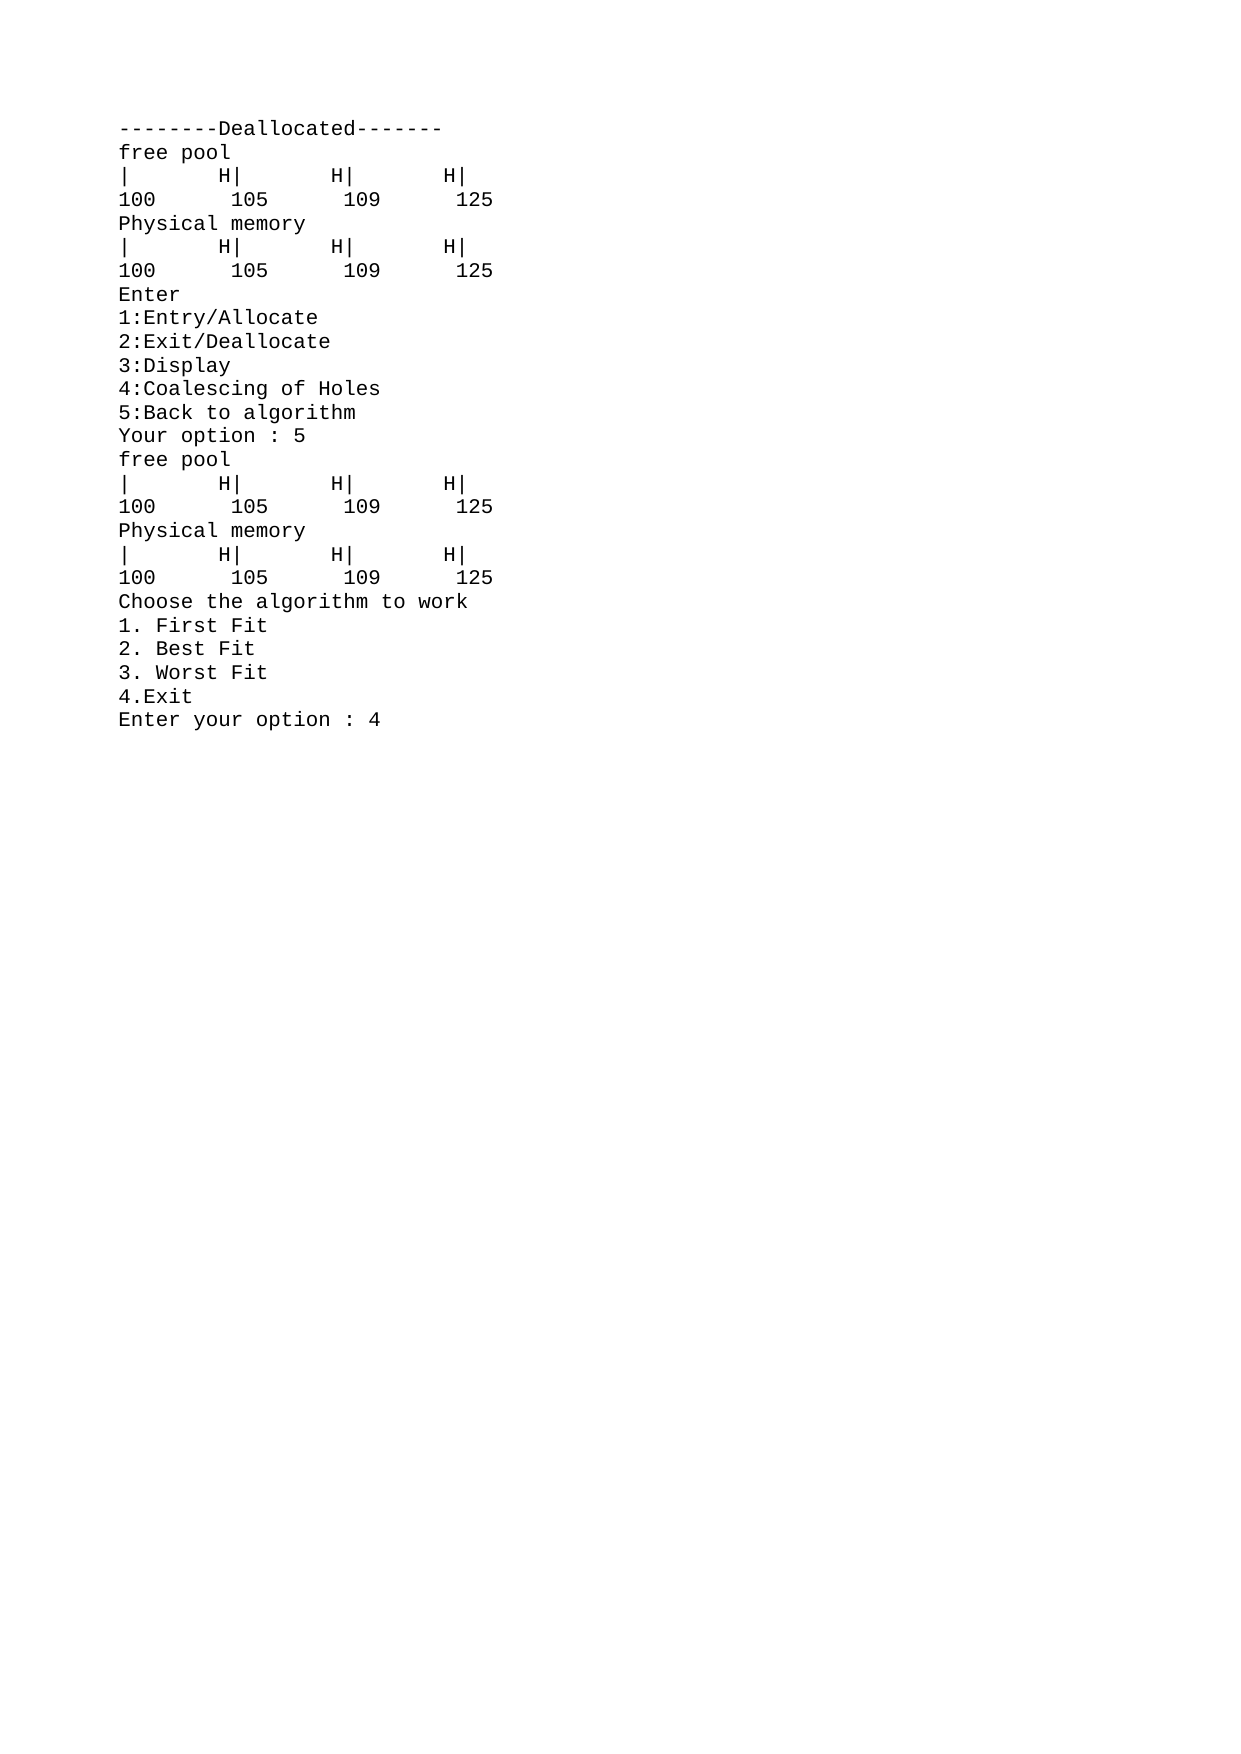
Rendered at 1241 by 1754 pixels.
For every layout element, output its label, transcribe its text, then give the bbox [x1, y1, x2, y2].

text Your option : 5 [118, 426, 1122, 449]
text 4:Coalescing of Holes [118, 378, 1122, 402]
text Enter [118, 284, 1122, 307]
text 4.Exit [118, 686, 1122, 709]
text Enter your option : 4 [118, 709, 1122, 733]
text | H| H| H| [118, 236, 1122, 260]
text Choose the algorithm to work [118, 591, 1122, 615]
text 5:Back to algorithm [118, 402, 1122, 426]
text Physical memory [118, 213, 1122, 236]
text | H| H| H| [118, 473, 1122, 496]
text 100 105 109 125 [118, 567, 1122, 591]
text free pool [118, 142, 1122, 165]
text 1. First Fit [118, 615, 1122, 638]
text 100 105 109 125 [118, 260, 1122, 284]
text 100 105 109 125 [118, 189, 1122, 213]
text 3. Worst Fit [118, 662, 1122, 686]
text 3:Display [118, 354, 1122, 378]
text 1:Entry/Allocate [118, 307, 1122, 331]
text 2. Best Fit [118, 638, 1122, 662]
text free pool [118, 449, 1122, 473]
text --------Deallocated------- [118, 118, 1122, 142]
text | H| H| H| [118, 544, 1122, 567]
text Physical memory [118, 520, 1122, 544]
text | H| H| H| [118, 165, 1122, 189]
text 2:Exit/Deallocate [118, 331, 1122, 354]
text 100 105 109 125 [118, 496, 1122, 520]
